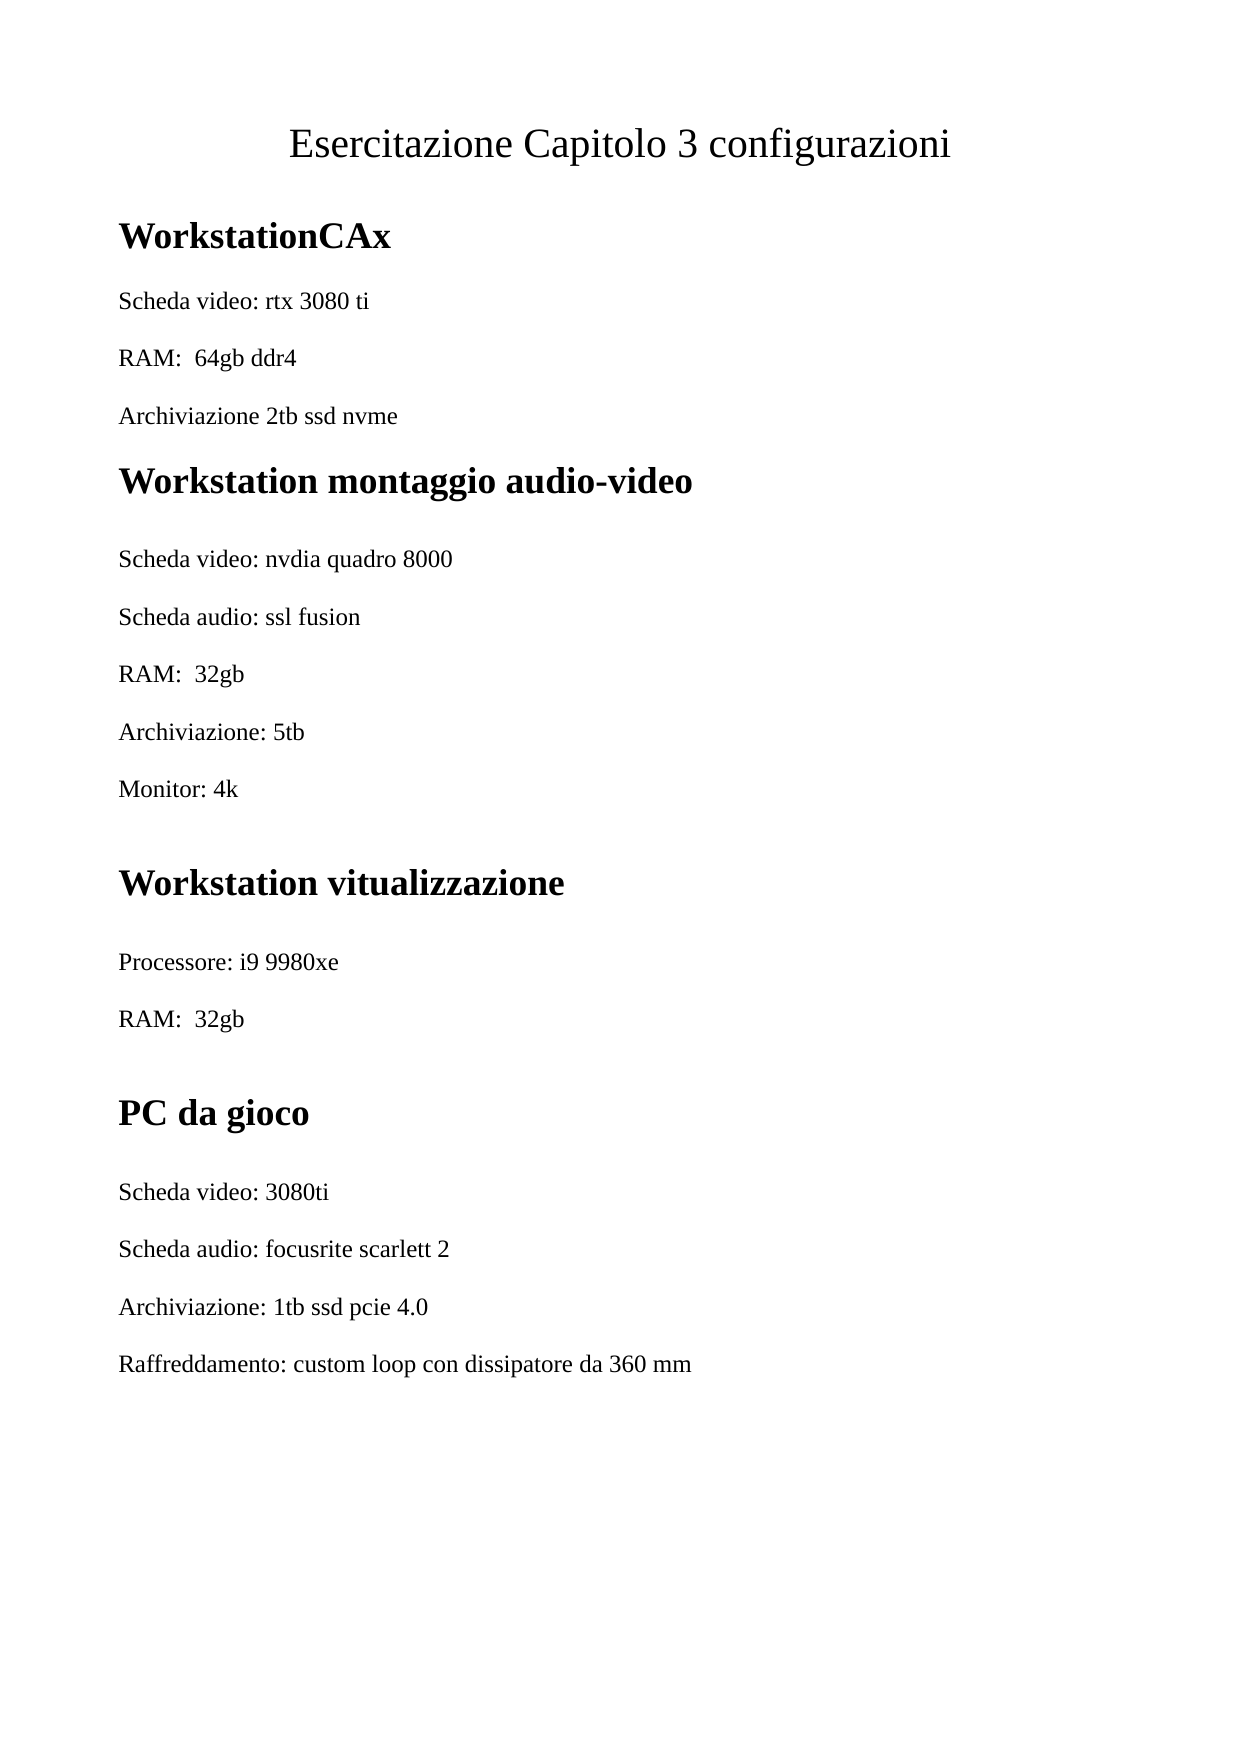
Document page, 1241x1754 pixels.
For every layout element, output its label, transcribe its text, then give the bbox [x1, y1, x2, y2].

text RAM: 64gb ddr4 [118, 343, 1122, 372]
text RAM: 32gb [118, 1004, 1122, 1033]
text Scheda video: rtx 3080 ti [118, 286, 1122, 314]
text Raffreddamento: custom loop con dissipatore da 360 mm [118, 1349, 1122, 1378]
text Scheda audio: ssl fusion [118, 602, 1122, 631]
text Workstation vitualizzazione [118, 861, 1122, 904]
text Scheda video: 3080ti [118, 1177, 1122, 1206]
text Archiviazione: 1tb ssd pcie 4.0 [118, 1292, 1122, 1321]
text Scheda audio: focusrite scarlett 2 [118, 1234, 1122, 1263]
text Esercitazione Capitolo 3 configurazioni [118, 118, 1122, 166]
text Workstation montaggio audio-video [118, 458, 1122, 501]
text Archiviazione 2tb ssd nvme [118, 401, 1122, 429]
text Scheda video: nvdia quadro 8000 [118, 544, 1122, 573]
text RAM: 32gb [118, 659, 1122, 688]
text Monitor: 4k [118, 774, 1122, 803]
text Archiviazione: 5tb [118, 717, 1122, 746]
text PC da gioco [118, 1091, 1122, 1134]
text Processore: i9 9980xe [118, 947, 1122, 976]
text WorkstationCAx [118, 214, 1122, 257]
